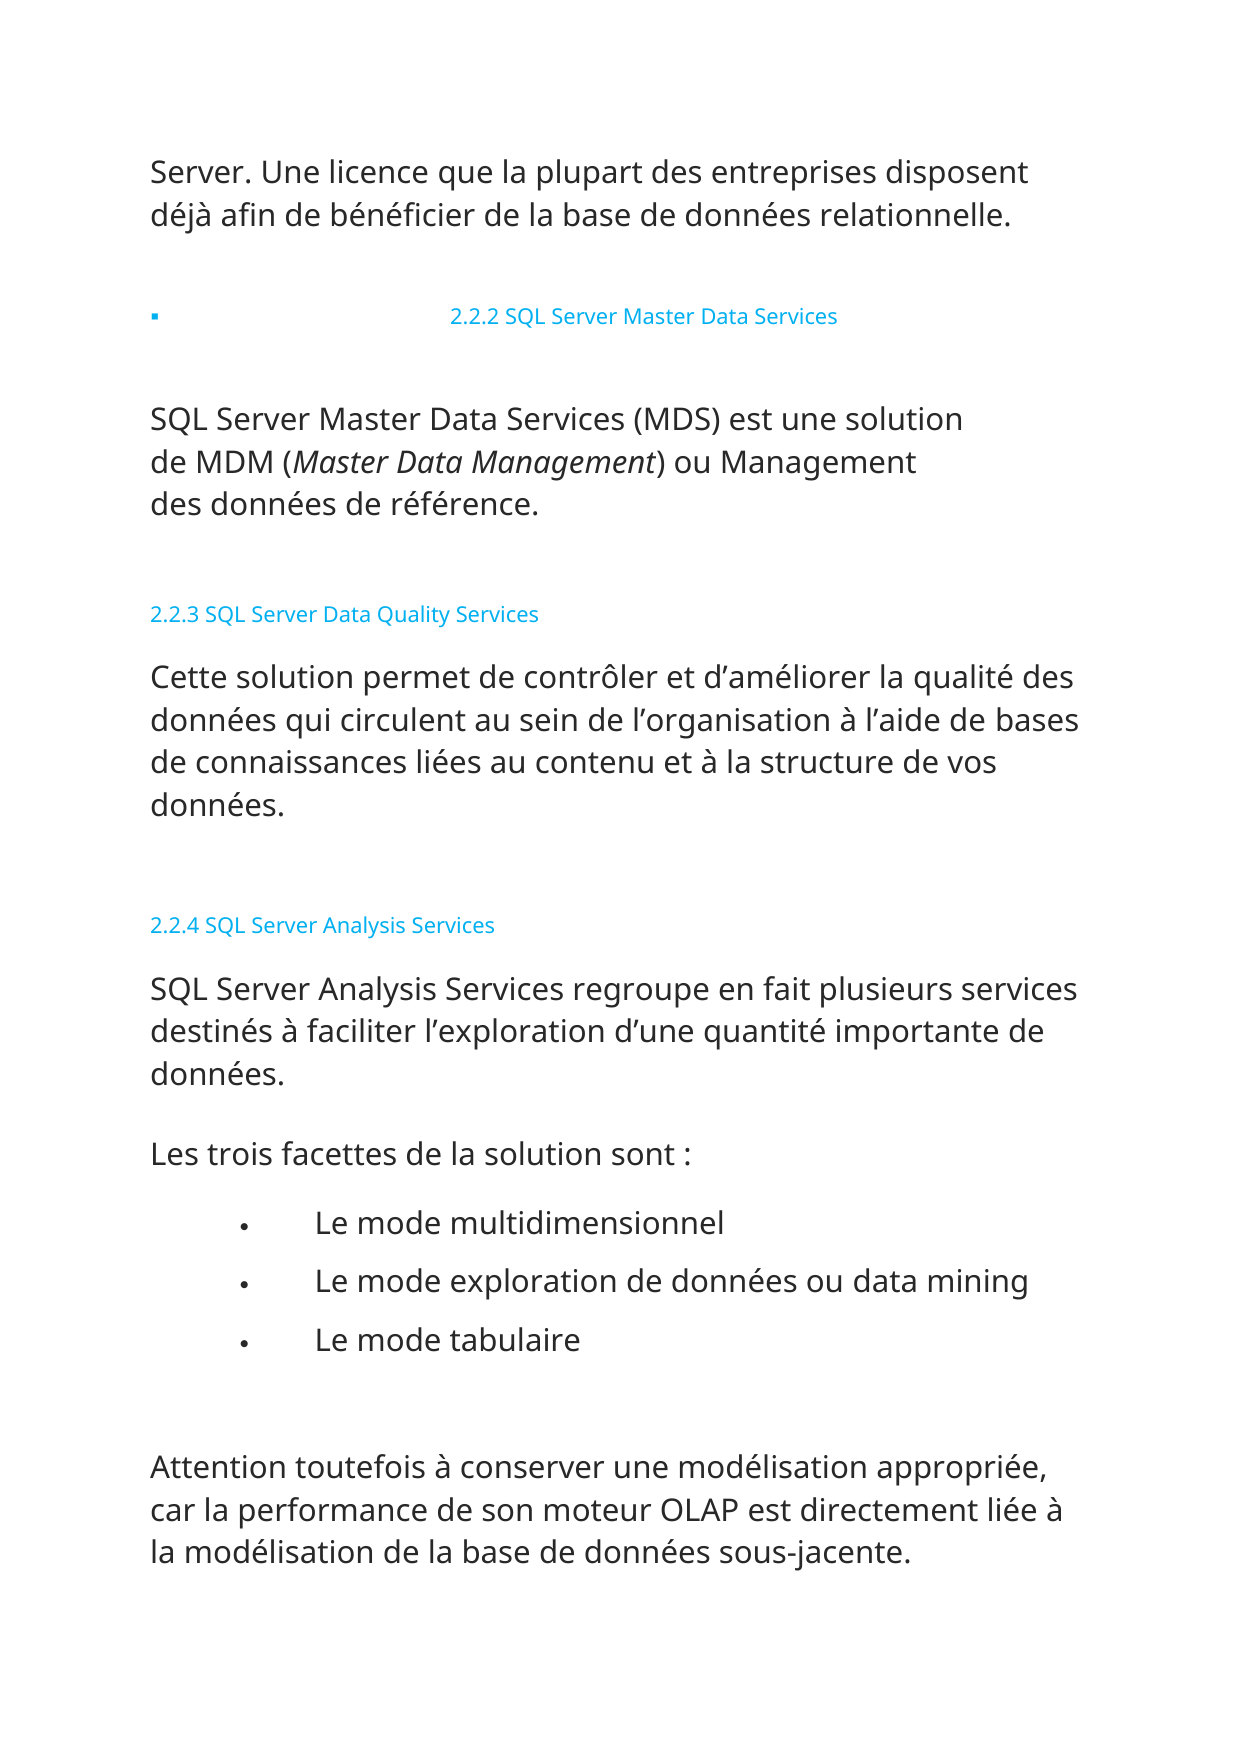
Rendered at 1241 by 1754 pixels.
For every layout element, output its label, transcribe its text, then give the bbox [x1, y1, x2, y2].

list 2.2.2 SQL Server Master Data Services [150, 301, 1090, 331]
list Le mode exploration de données ou data mining [241, 1259, 1090, 1302]
list 2.2.3 SQL Server Data Quality Services [150, 599, 1090, 628]
list Server. Une licence que la plupart des entreprises disposent déjà afin de bénéficier de la base de données relationnelle. [150, 150, 1090, 235]
list Le mode tabulaire [241, 1318, 1090, 1360]
text Cette solution permet de contrôler et d’améliorer la qualité des données qui circulent au sein de l’organisation à l’aide de bases de connaissances liées au contenu et à la structure de vos données. [150, 655, 1090, 826]
text SQL Server Analysis Services regroupe en fait plusieurs services destinés à faciliter l’exploration d’une quantité importante de données. [150, 967, 1090, 1094]
list Le mode multidimensionnel [241, 1201, 1090, 1244]
text Attention toutefois à conserver une modélisation appropriée, car la performance de son moteur OLAP est directement liée à la modélisation de la base de données sous-jacente. [150, 1445, 1090, 1573]
text Les trois facettes de la solution sont : [150, 1132, 1090, 1174]
list 2.2.4 SQL Server Analysis Services [150, 910, 1090, 940]
list SQL Server Master Data Services (MDS) est une solution de MDM (Master Data Management) ou Management des données de référence. [150, 397, 1090, 525]
